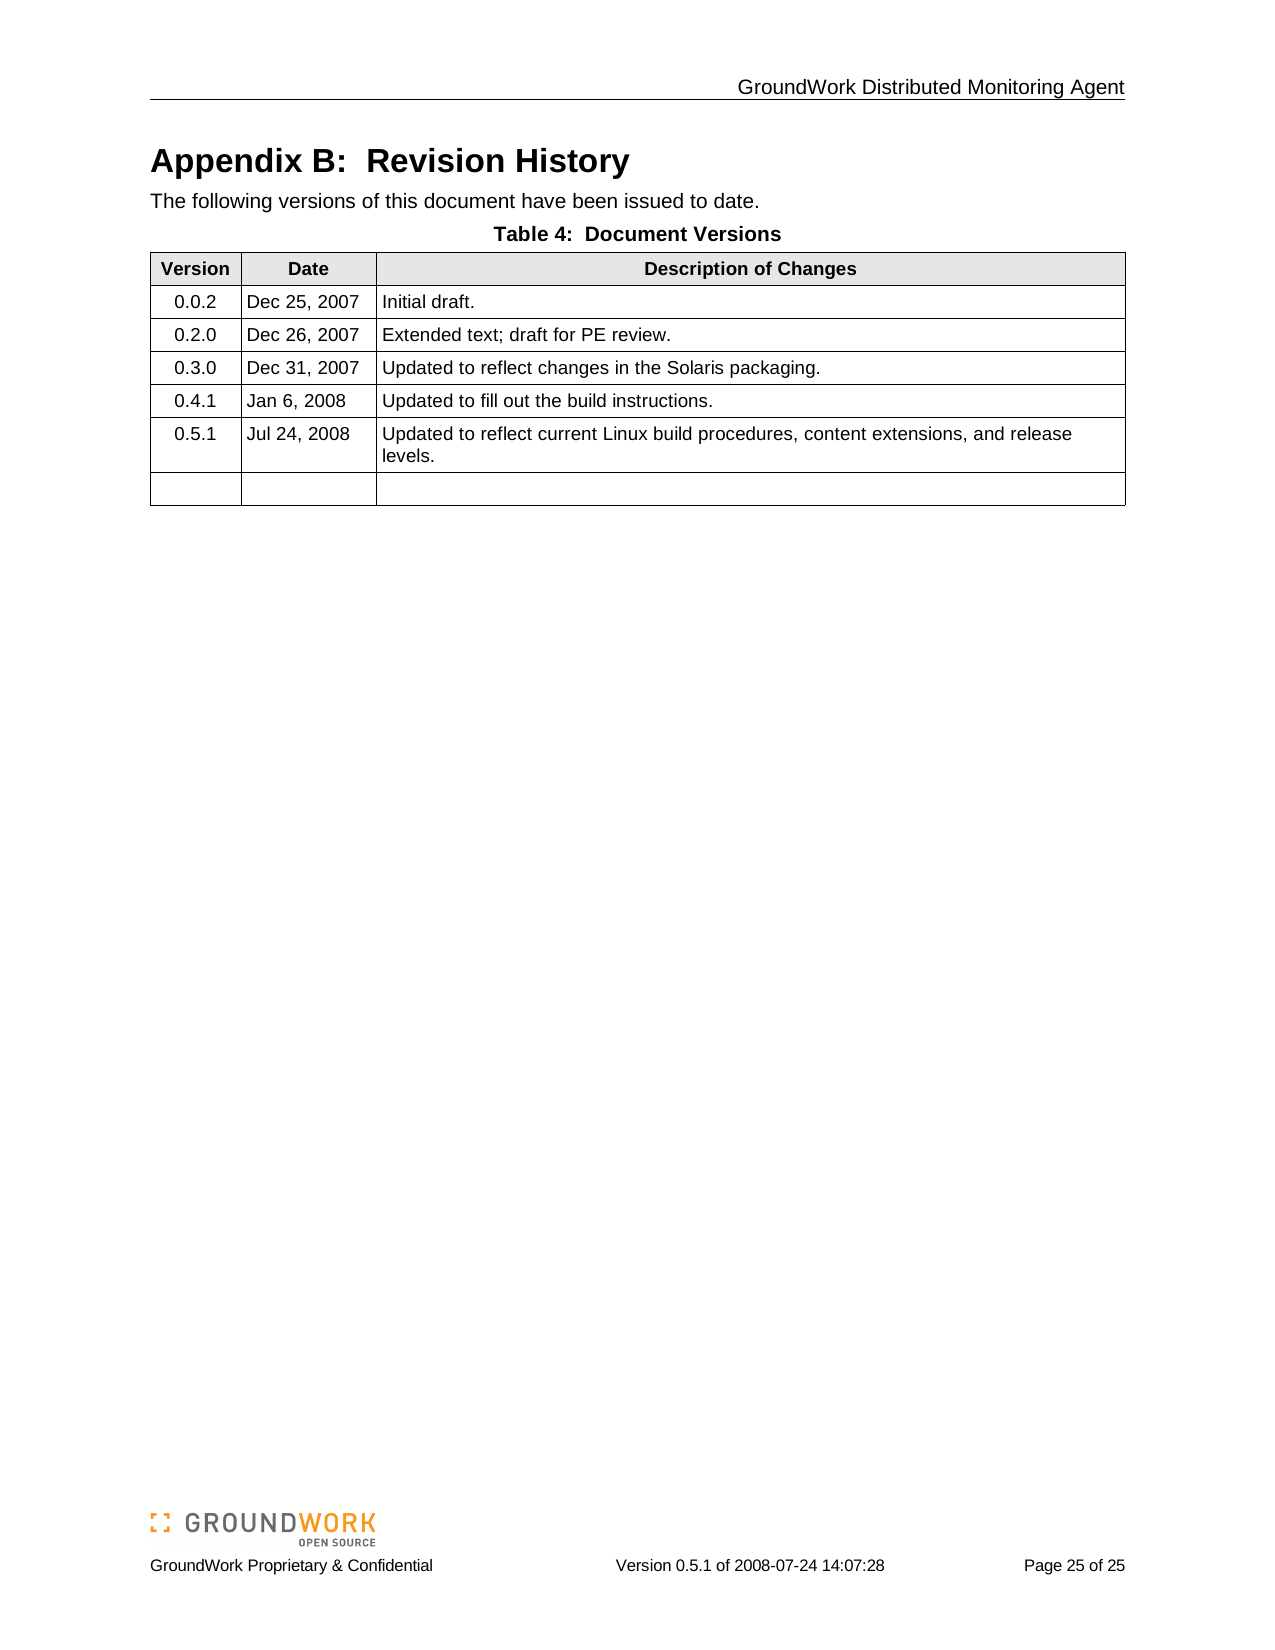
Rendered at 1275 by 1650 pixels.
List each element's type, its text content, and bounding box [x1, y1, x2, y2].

table_cell Updated to reflect current Linux build procedures, content extensions, and release levels. [377, 418, 1125, 472]
table_cell Jan 6, 2008 [242, 385, 376, 417]
table_cell Dec 25, 2007 [242, 286, 376, 318]
table_cell Initial draft. [377, 286, 1125, 318]
text The following versions of this document have been issued to date. [150, 188, 1125, 213]
table_cell Dec 31, 2007 [242, 352, 376, 384]
table_cell [242, 473, 376, 505]
table_header Version [151, 253, 241, 285]
table_cell Jul 24, 2008 [242, 418, 376, 472]
subtitle Revision History [150, 141, 1125, 179]
table_header Description of Changes [377, 253, 1125, 285]
text Table 4: Document Versions [150, 222, 1125, 246]
picture [150, 1512, 375, 1547]
table_cell 0.0.2 [151, 286, 241, 318]
table_cell 0.4.1 [151, 385, 241, 417]
table_cell 0.5.1 [151, 418, 241, 472]
table_cell Updated to fill out the build instructions. [377, 385, 1125, 417]
table_cell 0.3.0 [151, 352, 241, 384]
table_cell [151, 473, 241, 505]
table_cell [377, 473, 1125, 505]
table_cell 0.2.0 [151, 319, 241, 351]
table_header Date [242, 253, 376, 285]
table_cell Updated to reflect changes in the Solaris packaging. [377, 352, 1125, 384]
table_cell Dec 26, 2007 [242, 319, 376, 351]
table_cell Extended text; draft for PE review. [377, 319, 1125, 351]
